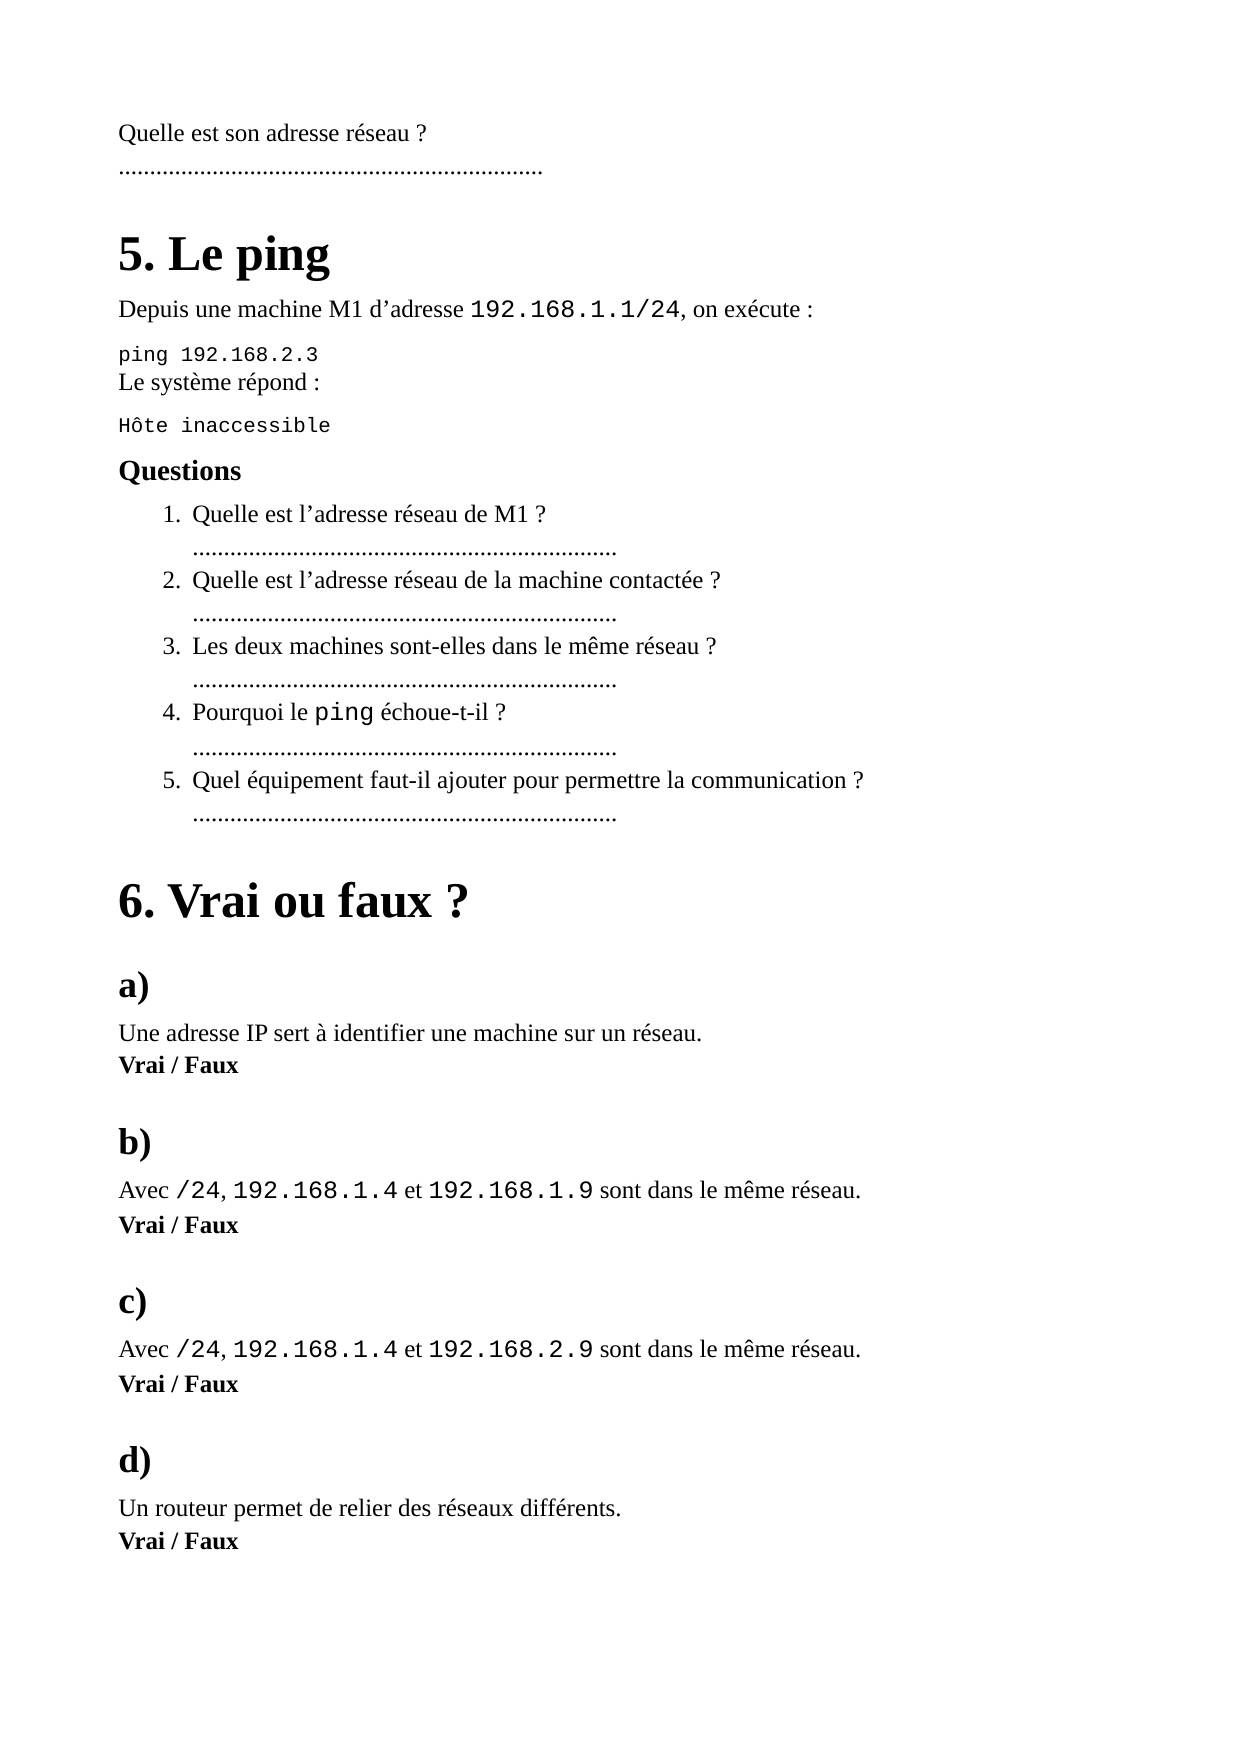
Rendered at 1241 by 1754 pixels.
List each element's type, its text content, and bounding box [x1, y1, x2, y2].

subtitle d) [118, 1437, 1122, 1481]
subtitle b) [118, 1119, 1122, 1162]
subtitle a) [118, 962, 1122, 1005]
text Depuis une machine M1 d’adresse 192.168.1.1/24, on exécute : [118, 294, 1122, 324]
text Une adresse IP sert à identifier une machine sur un réseau. Vrai / Faux [118, 1018, 1122, 1079]
subtitle Questions [118, 453, 1122, 487]
text Quelle est son adresse réseau ? .................................................................... [118, 118, 1122, 180]
text Avec /24, 192.168.1.4 et 192.168.1.9 sont dans le même réseau. Vrai / Faux [118, 1175, 1122, 1238]
subtitle 5. Le ping [118, 224, 1122, 281]
text Un routeur permet de relier des réseaux différents. Vrai / Faux [118, 1493, 1122, 1555]
text Hôte inaccessible [118, 415, 1122, 439]
list Quelle est l’adresse réseau de la machine contactée ? .................................................................... [162, 565, 1122, 627]
text ping 192.168.2.3 [118, 344, 1122, 367]
text Le système répond : [118, 367, 1122, 396]
subtitle 6. Vrai ou faux ? [118, 871, 1122, 929]
list Les deux machines sont-elles dans le même réseau ? .................................................................... [162, 631, 1122, 693]
list Quel équipement faut-il ajouter pour permettre la communication ? .................................................................... [162, 766, 1122, 827]
list Pourquoi le ping échoue-t-il ? .................................................................... [162, 697, 1122, 761]
list Quelle est l’adresse réseau de M1 ? .................................................................... [162, 499, 1122, 561]
subtitle c) [118, 1278, 1122, 1321]
text Avec /24, 192.168.1.4 et 192.168.2.9 sont dans le même réseau. Vrai / Faux [118, 1334, 1122, 1398]
